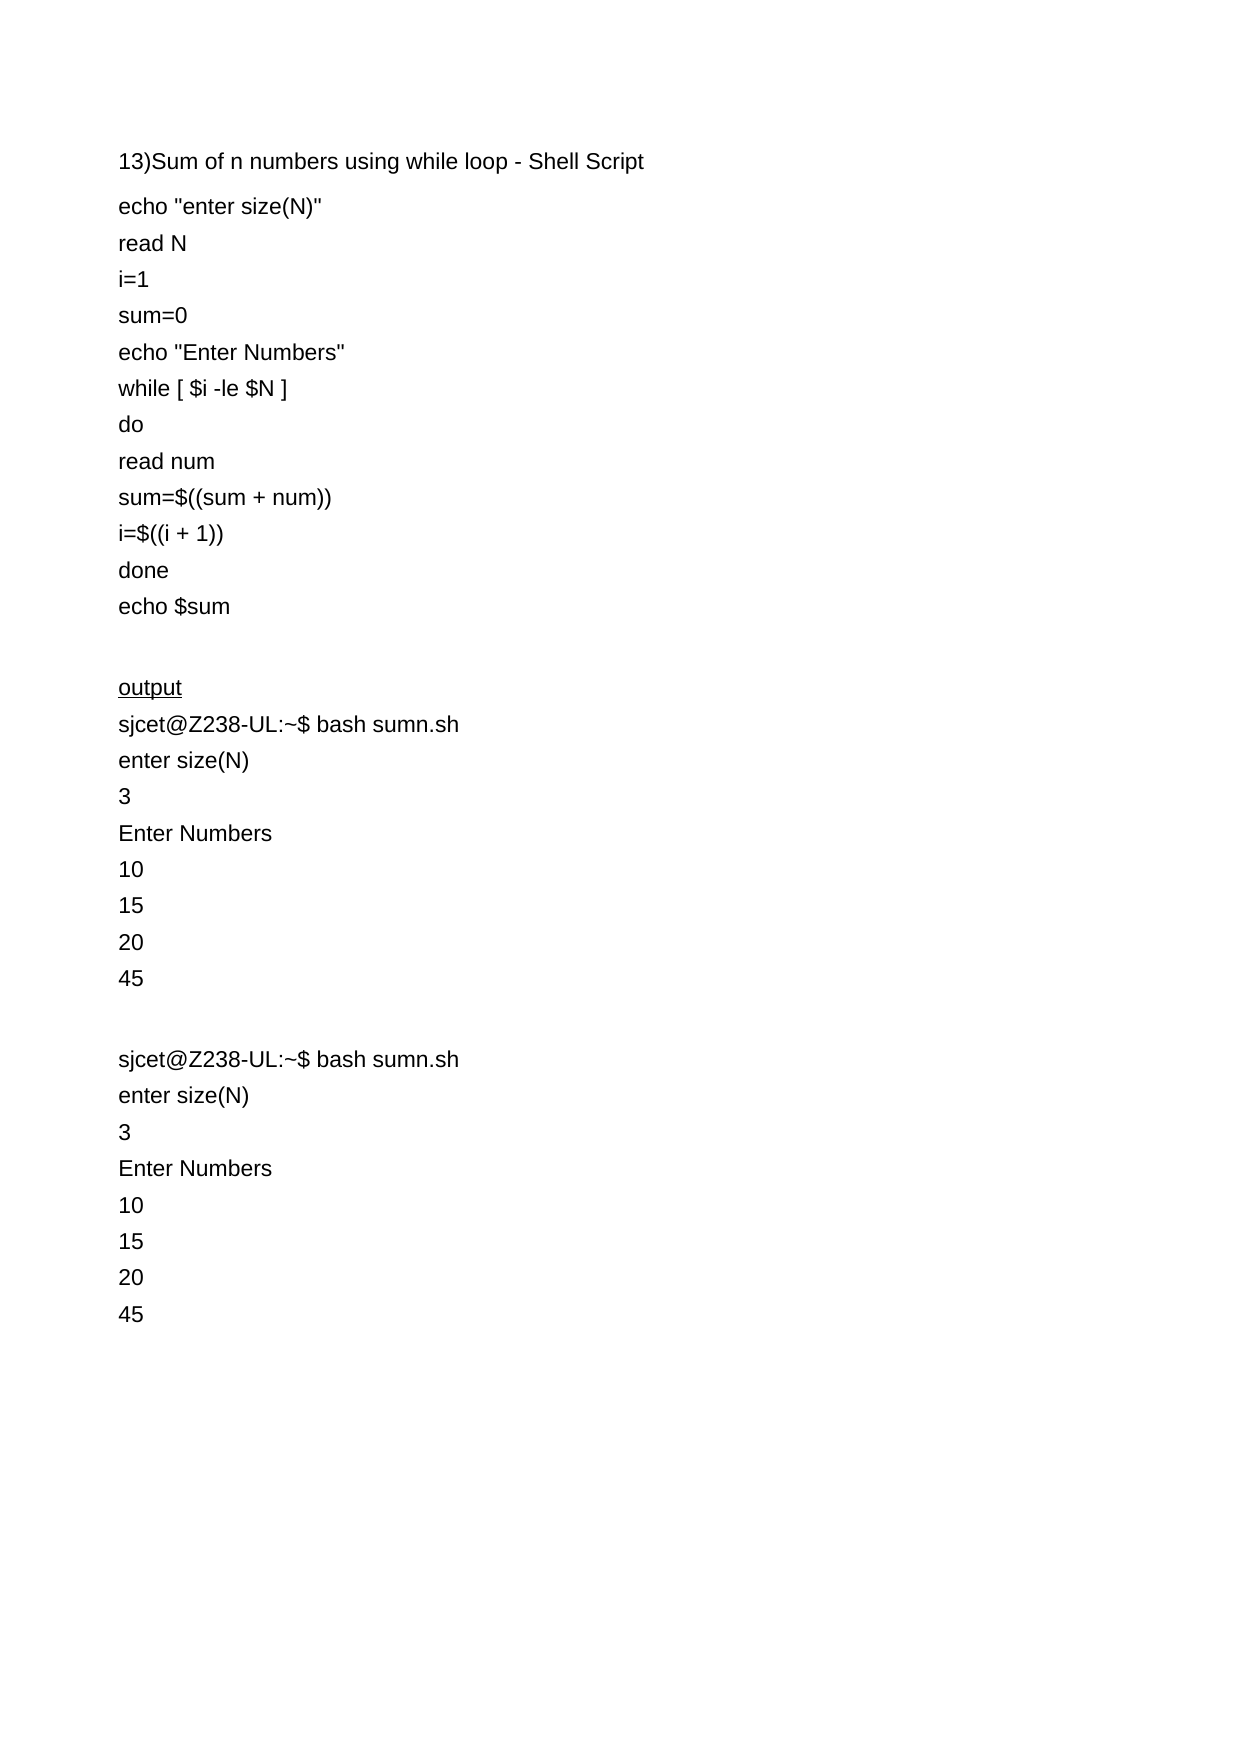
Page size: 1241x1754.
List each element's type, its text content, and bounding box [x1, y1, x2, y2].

text 3 [118, 1119, 1122, 1145]
text enter size(N) [118, 1082, 1122, 1109]
text 45 [118, 965, 1122, 991]
text i=1 [118, 266, 1122, 292]
text read N [118, 229, 1122, 256]
text 3 [118, 783, 1122, 809]
text read num [118, 448, 1122, 474]
text enter size(N) [118, 747, 1122, 773]
text sum=$((sum + num)) [118, 484, 1122, 510]
text 20 [118, 929, 1122, 955]
text while [ $i -le $N ] [118, 375, 1122, 401]
text do [118, 411, 1122, 438]
text 10 [118, 856, 1122, 882]
text done [118, 557, 1122, 583]
text i=$((i + 1)) [118, 520, 1122, 547]
text Enter Numbers [118, 1155, 1122, 1182]
text sjcet@Z238-UL:~$ bash sumn.sh [118, 1046, 1122, 1072]
text echo "enter size(N)" [118, 193, 1122, 219]
text 13)Sum of n numbers using while loop - Shell Script [118, 118, 1122, 175]
text 45 [118, 1301, 1122, 1327]
text echo "Enter Numbers" [118, 338, 1122, 365]
text 15 [118, 1228, 1122, 1254]
text 20 [118, 1264, 1122, 1291]
text sum=0 [118, 302, 1122, 328]
text output [118, 674, 1122, 701]
text 15 [118, 892, 1122, 919]
text Enter Numbers [118, 819, 1122, 846]
text echo $sum [118, 593, 1122, 619]
text 10 [118, 1192, 1122, 1218]
text sjcet@Z238-UL:~$ bash sumn.sh [118, 711, 1122, 737]
